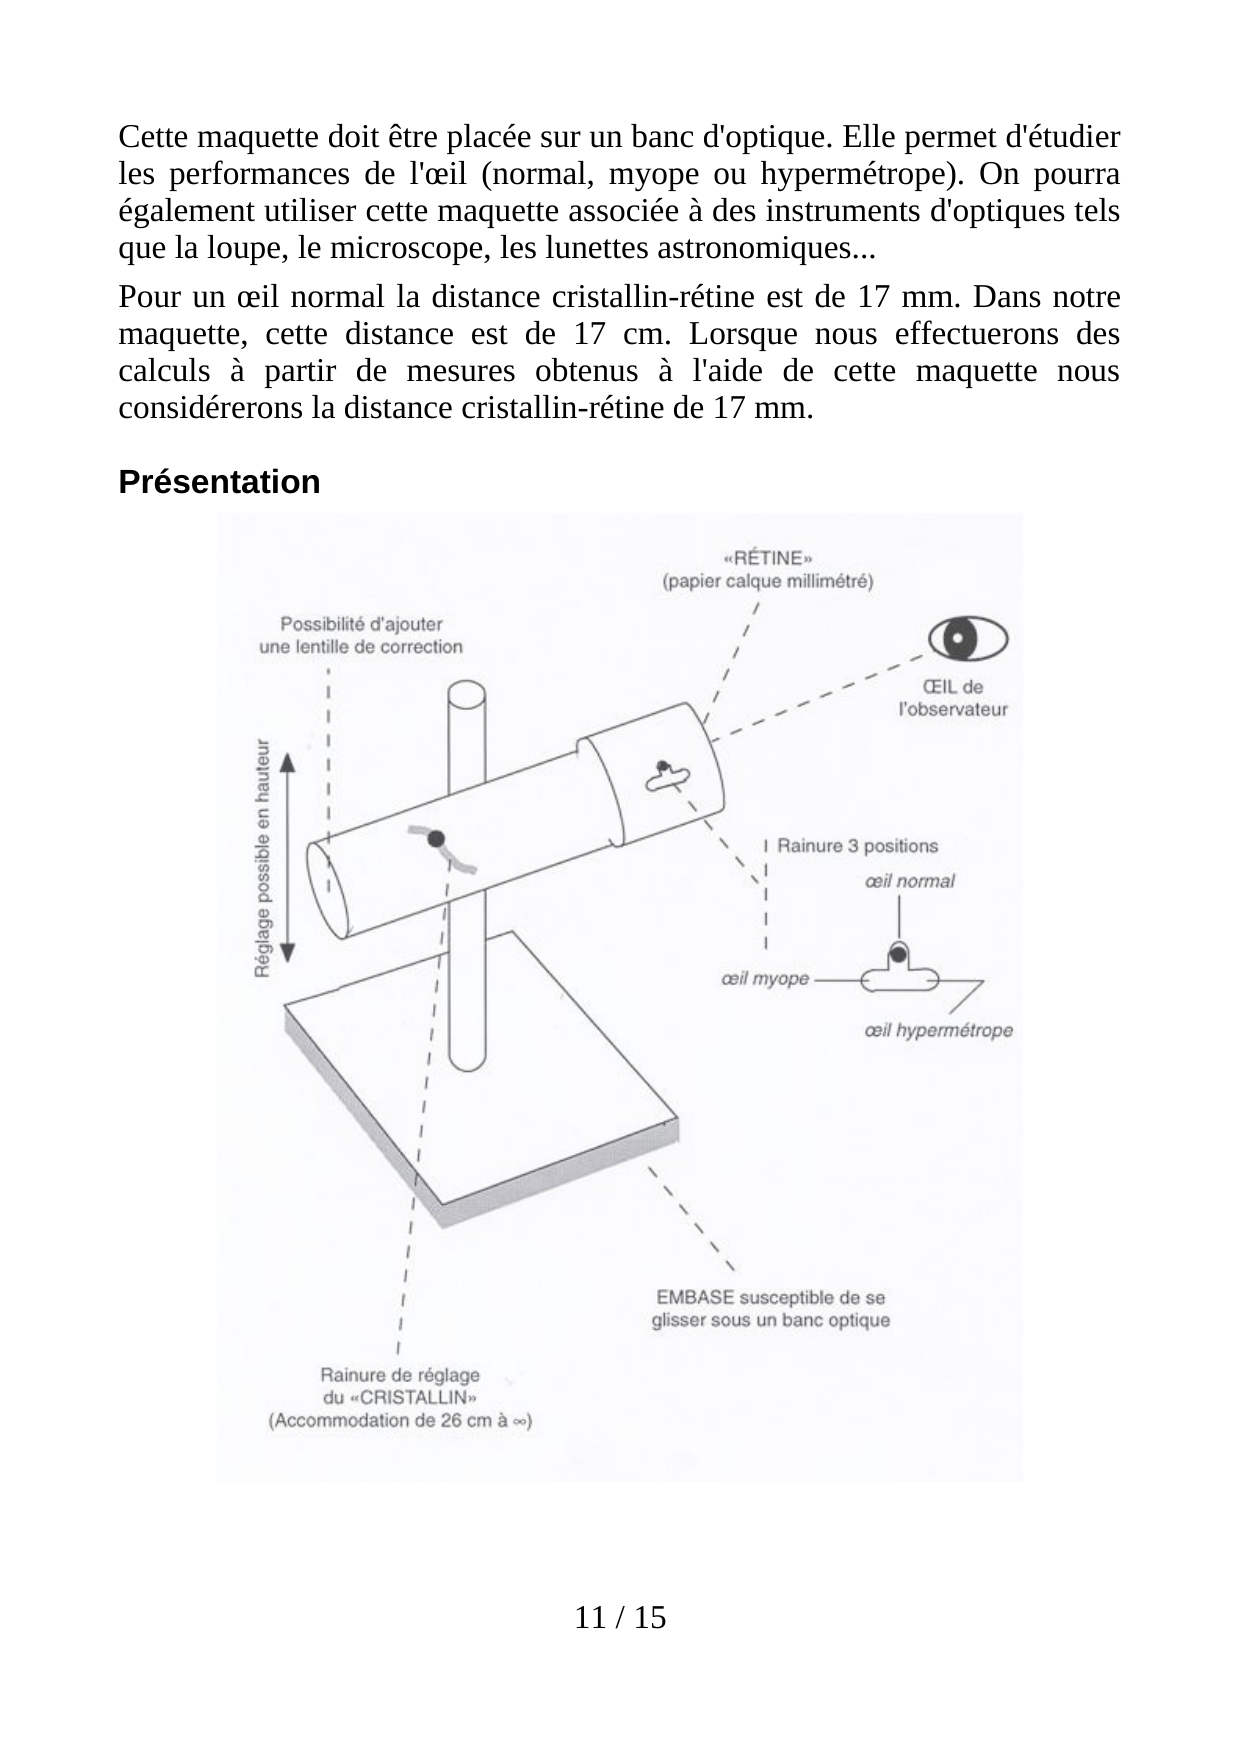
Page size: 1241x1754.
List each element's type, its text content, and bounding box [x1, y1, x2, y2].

picture [216, 513, 1024, 1482]
text Cette maquette doit être placée sur un banc d'optique. Elle permet d'étudier les performances de l'œil (normal, myope ou hypermétrope). On pourra également utiliser cette maquette associée à des instruments d'optiques tels que la loupe, le microscope, les lunettes astronomiques... [118, 118, 1122, 266]
text Pour un œil normal la distance cristallin-rétine est de 17 mm. Dans notre maquette, cette distance est de 17 cm. Lorsque nous effectuerons des calculs à partir de mesures obtenus à l'aide de cette maquette nous considérerons la distance cristallin-rétine de 17 mm. [118, 278, 1122, 426]
subtitle Présentation [118, 463, 1122, 501]
